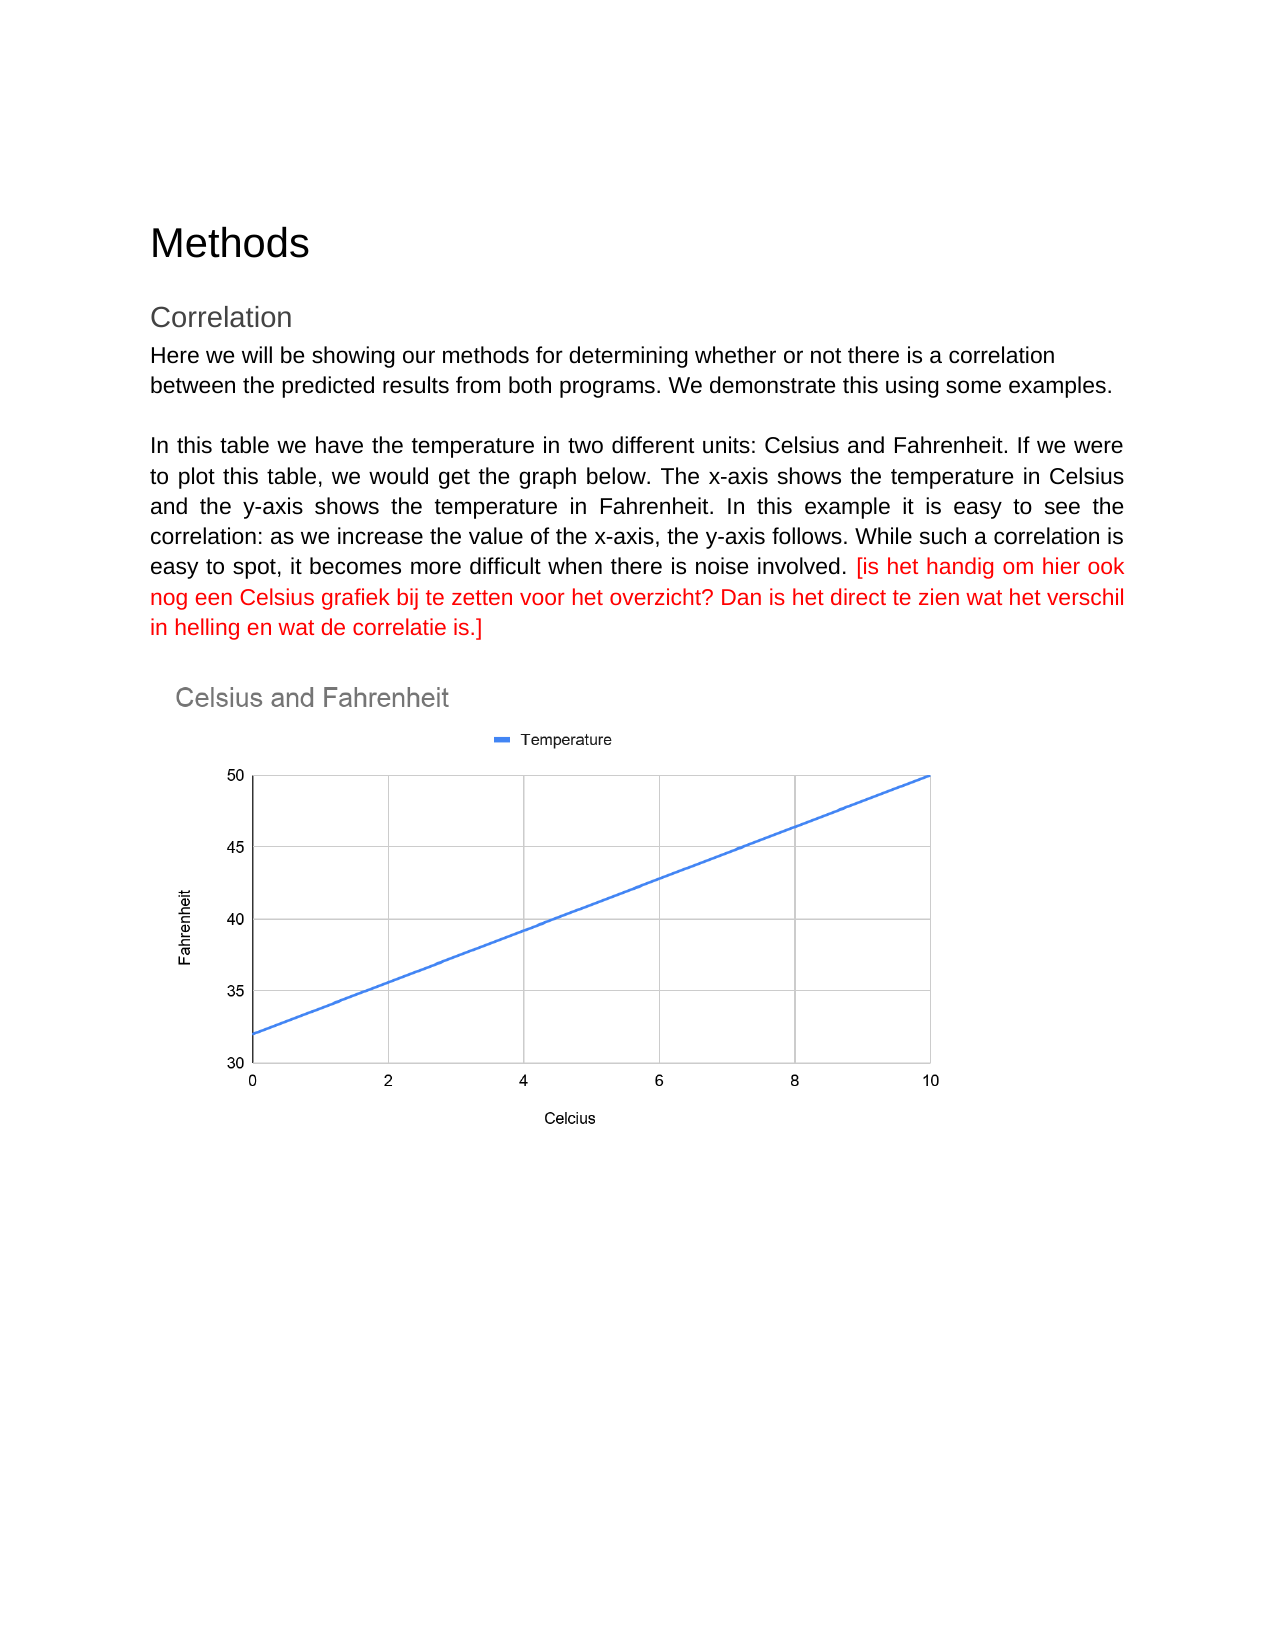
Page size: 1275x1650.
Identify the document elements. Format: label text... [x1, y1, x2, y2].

text Here we will be showing our methods for determining whether or not there is a correlation between the predicted results from both programs. We demonstrate this using some examples. [150, 342, 1125, 398]
picture [150, 656, 955, 1155]
subtitle Correlation [150, 300, 1125, 333]
subtitle Methods [150, 219, 1125, 267]
text In this table we have the temperature in two different units: Celsius and Fahrenheit. If we were to plot this table, we would get the graph below. The x-axis shows the temperature in Celsius and the y-axis shows the temperature in Fahrenheit. In this example it is easy to see the correlation: as we increase the value of the x-axis, the y-axis follows. While such a correlation is easy to spot, it becomes more difficult when there is noise involved. [is het handig om hier ook nog een Celsius grafiek bij te zetten voor het overzicht? Dan is het direct te zien wat het verschil in helling en wat de correlatie is.] [150, 432, 1125, 640]
